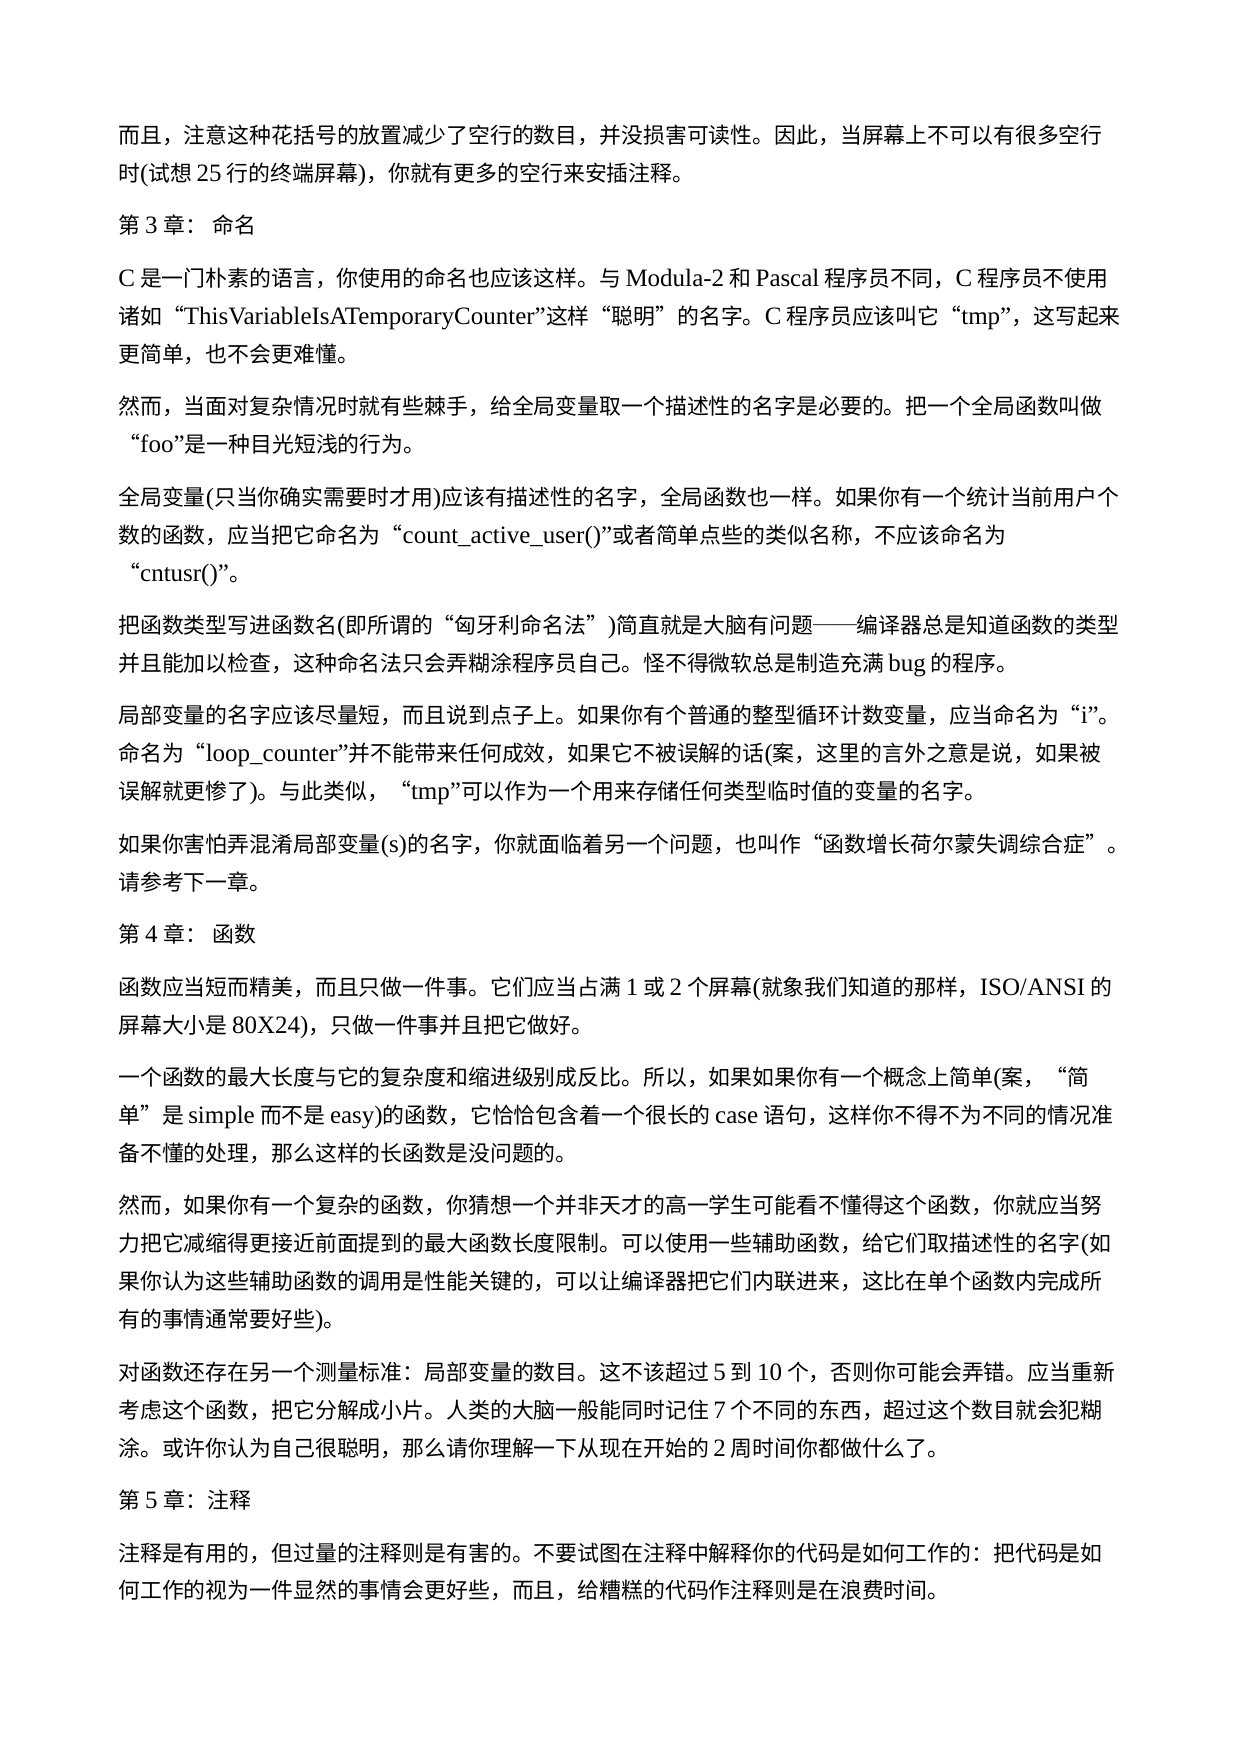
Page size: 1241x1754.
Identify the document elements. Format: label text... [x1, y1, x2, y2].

text 然而，如果你有一个复杂的函数，你猜想一个并非天才的高一学生可能看不懂得这个函数，你就应当努力把它减缩得更接近前面提到的最大函数长度限制。可以使用一些辅助函数，给它们取描述性的名字(如果你认为这些辅助函数的调用是性能关键的，可以让编译器把它们内联进来，这比在单个函数内完成所有的事情通常要好些)。 [118, 1188, 1122, 1334]
text 第 4 章： 函数 [118, 917, 1122, 949]
text 一个函数的最大长度与它的复杂度和缩进级别成反比。所以，如果如果你有一个概念上简单(案，“简单”是simple而不是easy)的函数，它恰恰包含着一个很长的case语句，这样你不得不为不同的情况准备不懂的处理，那么这样的长函数是没问题的。 [118, 1060, 1122, 1168]
text 函数应当短而精美，而且只做一件事。它们应当占满1或2个屏幕(就象我们知道的那样，ISO/ANSI的屏幕大小是80X24)，只做一件事并且把它做好。 [118, 970, 1122, 1039]
text 而且，注意这种花括号的放置减少了空行的数目，并没损害可读性。因此，当屏幕上不可以有很多空行时(试想25行的终端屏幕)，你就有更多的空行来安插注释。 [118, 118, 1122, 188]
text 全局变量(只当你确实需要时才用)应该有描述性的名字，全局函数也一样。如果你有一个统计当前用户个数的函数，应当把它命名为“count_active_user()”或者简单点些的类似名称，不应该命名为“cntusr()”。 [118, 480, 1122, 587]
text 如果你害怕弄混淆局部变量(s)的名字，你就面临着另一个问题，也叫作“函数增长荷尔蒙失调综合症”。请参考下一章。 [118, 827, 1122, 896]
text 第 5 章：注释 [118, 1483, 1122, 1515]
text 注释是有用的，但过量的注释则是有害的。不要试图在注释中解释你的代码是如何工作的：把代码是如何工作的视为一件显然的事情会更好些，而且，给糟糕的代码作注释则是在浪费时间。 [118, 1536, 1122, 1605]
text C是一门朴素的语言，你使用的命名也应该这样。与Modula-2和Pascal程序员不同，C程序员不使用诸如“ThisVariableIsATemporaryCounter”这样“聪明”的名字。C程序员应该叫它“tmp”，这写起来更简单，也不会更难懂。 [118, 261, 1122, 368]
text 然而，当面对复杂情况时就有些棘手，给全局变量取一个描述性的名字是必要的。把一个全局函数叫做“foo”是一种目光短浅的行为。 [118, 389, 1122, 459]
text 第 3 章： 命名 [118, 208, 1122, 240]
text 局部变量的名字应该尽量短，而且说到点子上。如果你有个普通的整型循环计数变量，应当命名为“i”。命名为“loop_counter”并不能带来任何成效，如果它不被误解的话(案，这里的言外之意是说，如果被误解就更惨了)。与此类似，“tmp”可以作为一个用来存储任何类型临时值的变量的名字。 [118, 698, 1122, 806]
text 对函数还存在另一个测量标准：局部变量的数目。这不该超过5到10个，否则你可能会弄错。应当重新考虑这个函数，把它分解成小片。人类的大脑一般能同时记住7个不同的东西，超过这个数目就会犯糊涂。或许你认为自己很聪明，那么请你理解一下从现在开始的2周时间你都做什么了。 [118, 1355, 1122, 1462]
text 把函数类型写进函数名(即所谓的“匈牙利命名法”)简直就是大脑有问题──编译器总是知道函数的类型并且能加以检查，这种命名法只会弄糊涂程序员自己。怪不得微软总是制造充满bug的程序。 [118, 608, 1122, 678]
